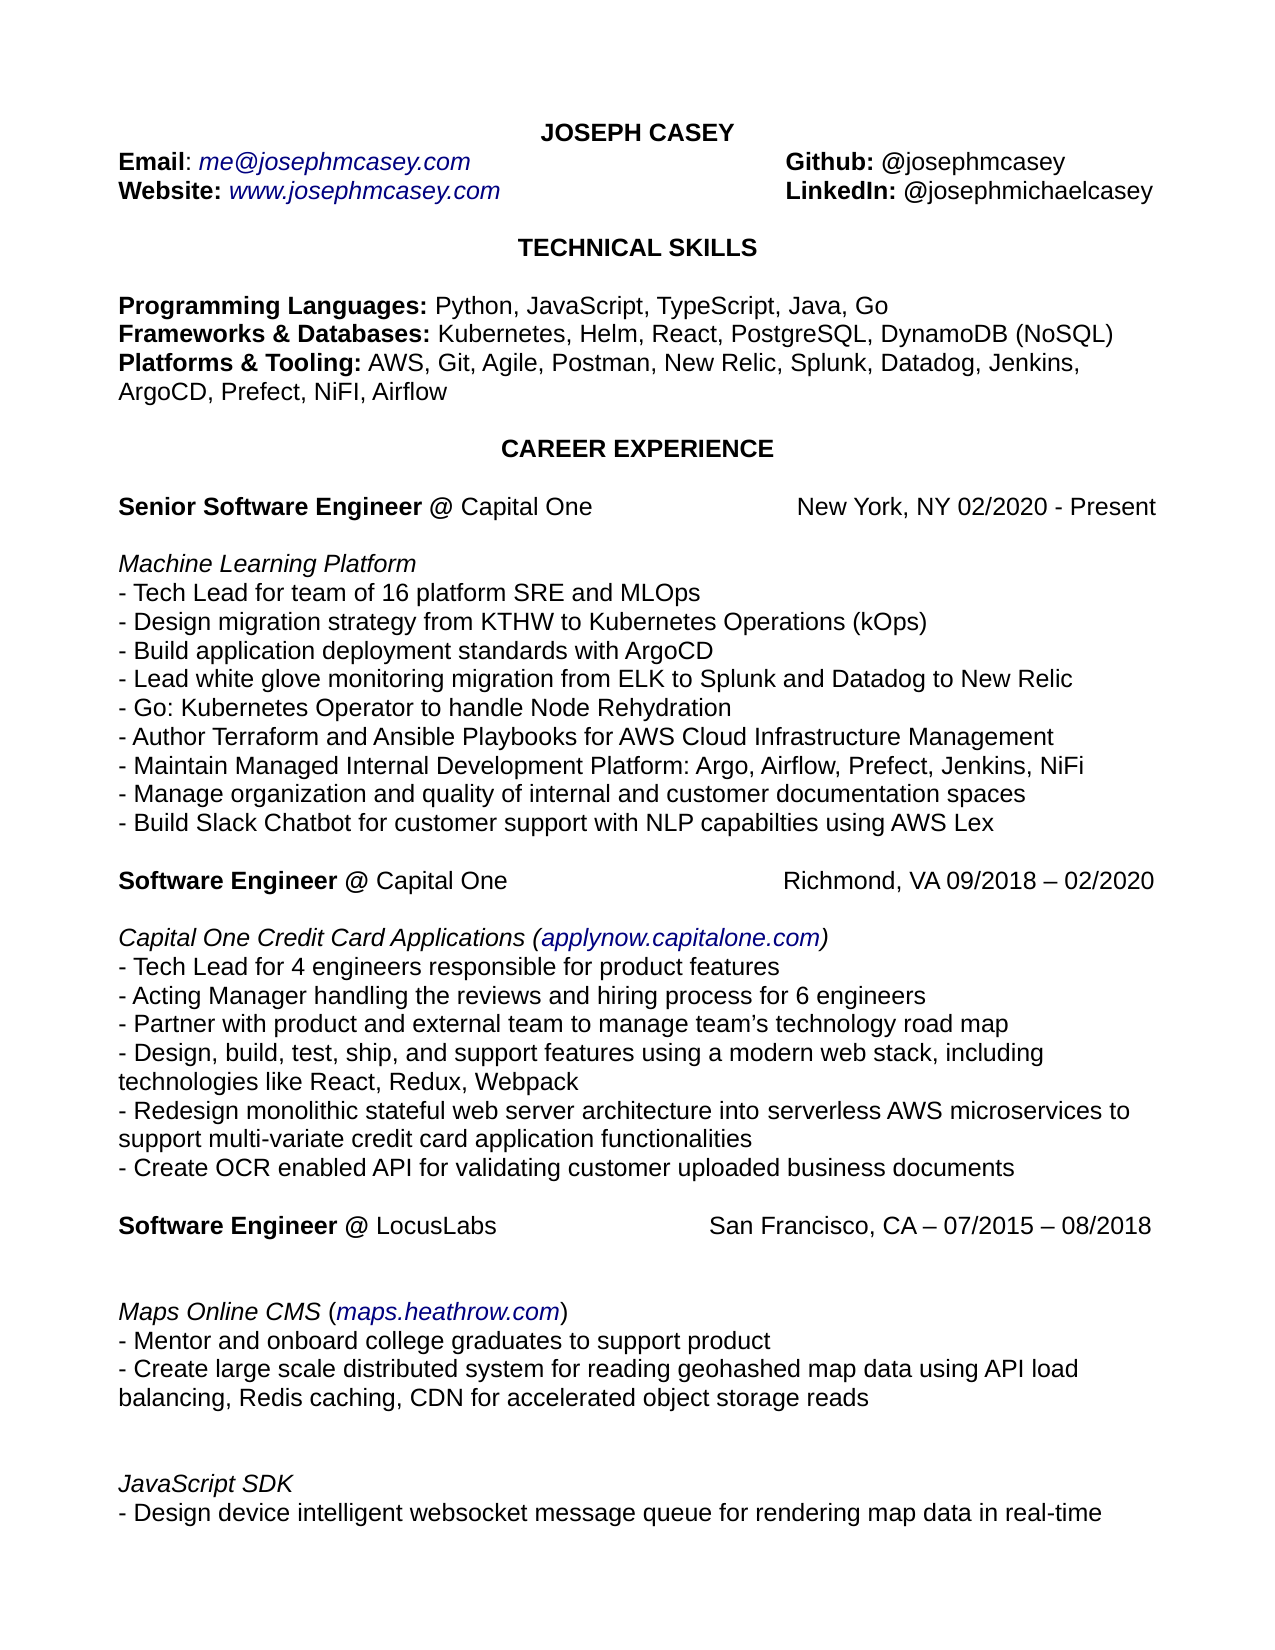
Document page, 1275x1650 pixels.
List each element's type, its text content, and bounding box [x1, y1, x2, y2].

text - Tech Lead for team of 16 platform SRE and MLOps [118, 578, 1157, 607]
text CAREER EXPERIENCE [118, 434, 1157, 463]
text Website: www.josephmcasey.com LinkedIn: @josephmichaelcasey [118, 176, 1157, 204]
text TECHNICAL SKILLS [118, 233, 1157, 262]
text Frameworks & Databases: Kubernetes, Helm, React, PostgreSQL, DynamoDB (NoSQL) [118, 319, 1157, 348]
text Capital One Credit Card Applications (applynow.capitalone.com) [118, 923, 1157, 952]
text - Tech Lead for 4 engineers responsible for product features [118, 952, 1157, 981]
text Email: me@josephmcasey.com Github: @josephmcasey [118, 147, 1157, 176]
text - Build Slack Chatbot for customer support with NLP capabilties using AWS Lex [118, 808, 1157, 837]
text - Author Terraform and Ansible Playbooks for AWS Cloud Infrastructure Management [118, 722, 1157, 751]
text - Redesign monolithic stateful web server architecture into serverless AWS microservices to support multi-variate credit card application functionalities [118, 1096, 1157, 1153]
text - Design migration strategy from KTHW to Kubernetes Operations (kOps) [118, 607, 1157, 636]
text - Partner with product and external team to manage team’s technology road map [118, 1009, 1157, 1038]
text Programming Languages: Python, JavaScript, TypeScript, Java, Go [118, 291, 1157, 319]
text JavaScript SDK [118, 1469, 1157, 1498]
text - Lead white glove monitoring migration from ELK to Splunk and Datadog to New Relic [118, 664, 1157, 693]
text JOSEPH CASEY [118, 118, 1157, 147]
text - Build application deployment standards with ArgoCD [118, 636, 1157, 664]
text - Go: Kubernetes Operator to handle Node Rehydration [118, 693, 1157, 722]
text - Design, build, test, ship, and support features using a modern web stack, including technologies like React, Redux, Webpack [118, 1038, 1157, 1096]
text Software Engineer @ LocusLabs San Francisco, CA – 07/2015 – 08/2018 [118, 1211, 1157, 1239]
text - Manage organization and quality of internal and customer documentation spaces [118, 779, 1157, 808]
text Platforms & Tooling: AWS, Git, Agile, Postman, New Relic, Splunk, Datadog, Jenkins, ArgoCD, Prefect, NiFI, Airflow [118, 348, 1157, 406]
text Software Engineer @ Capital One Richmond, VA 09/2018 – 02/2020 [118, 866, 1157, 894]
text Machine Learning Platform [118, 549, 1157, 578]
text - Create OCR enabled API for validating customer uploaded business documents [118, 1153, 1157, 1182]
text - Mentor and onboard college graduates to support product [118, 1326, 1157, 1354]
text - Create large scale distributed system for reading geohashed map data using API load balancing, Redis caching, CDN for accelerated object storage reads [118, 1354, 1157, 1412]
text - Design device intelligent websocket message queue for rendering map data in real-time [118, 1498, 1157, 1527]
text Senior Software Engineer @ Capital One New York, NY 02/2020 - Present [118, 492, 1157, 521]
text - Maintain Managed Internal Development Platform: Argo, Airflow, Prefect, Jenkins, NiFi [118, 751, 1157, 779]
text Maps Online CMS (maps.heathrow.com) [118, 1297, 1157, 1326]
text - Acting Manager handling the reviews and hiring process for 6 engineers [118, 981, 1157, 1009]
